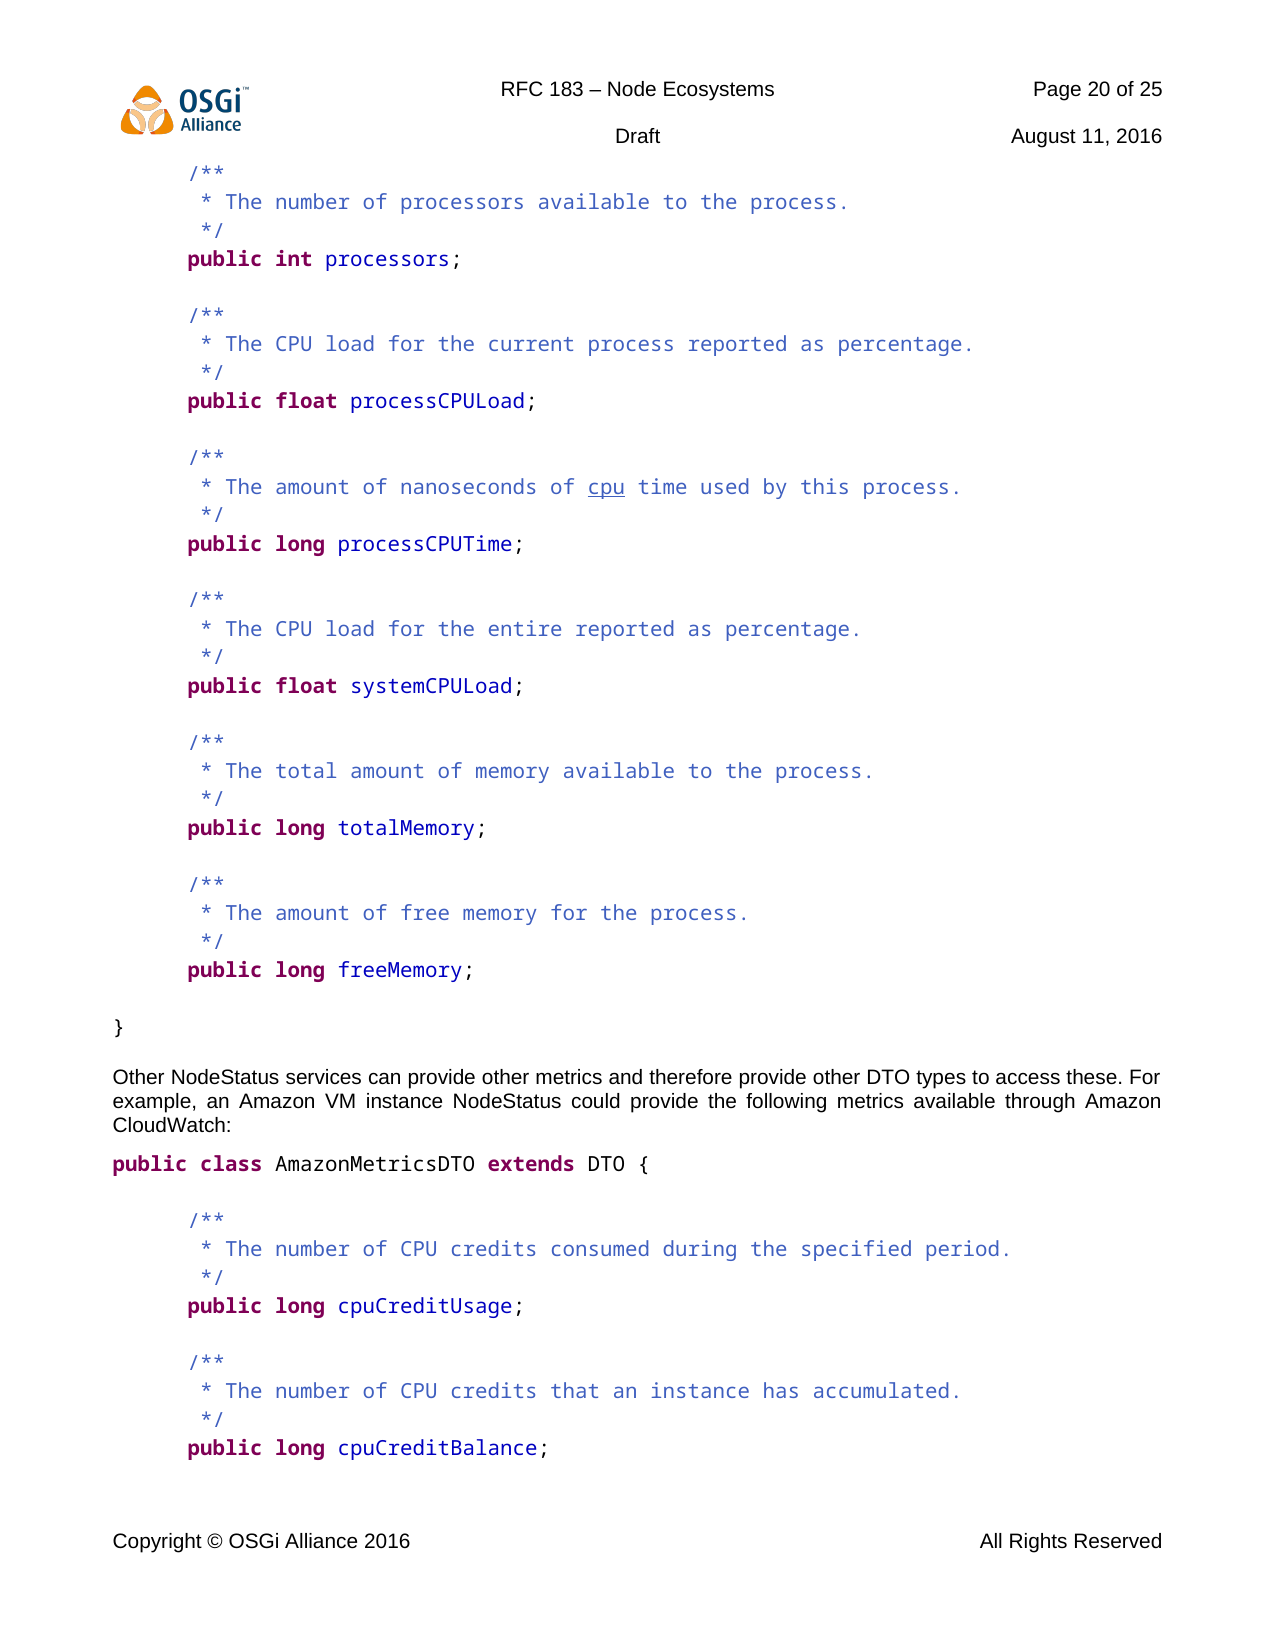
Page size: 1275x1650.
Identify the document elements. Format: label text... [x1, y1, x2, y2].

text * The amount of free memory for the process. [112, 898, 1162, 927]
text public long cpuCreditBalance; [112, 1433, 1162, 1462]
text /** [112, 301, 1162, 329]
text /** [112, 1206, 1162, 1234]
text /** [112, 443, 1162, 472]
text */ [112, 927, 1162, 955]
text Other NodeStatus services can provide other metrics and therefore provide other DTO types to access these. For example, an Amazon VM instance NodeStatus could provide the following metrics available through Amazon CloudWatch: [112, 1064, 1162, 1136]
text public class AmazonMetricsDTO extends DTO { [112, 1149, 1162, 1177]
text */ [112, 500, 1162, 529]
picture [113, 78, 257, 142]
text * The CPU load for the current process reported as percentage. [112, 329, 1162, 358]
text /** [112, 159, 1162, 187]
text /** [112, 586, 1162, 614]
text * The CPU load for the entire reported as percentage. [112, 614, 1162, 642]
text */ [112, 216, 1162, 244]
text /** [112, 1348, 1162, 1376]
text */ [112, 1263, 1162, 1291]
text public long freeMemory; [112, 955, 1162, 984]
text * The number of processors available to the process. [112, 187, 1162, 216]
text * The total amount of memory available to the process. [112, 756, 1162, 784]
text public long totalMemory; [112, 813, 1162, 841]
text * The number of CPU credits that an instance has accumulated. [112, 1376, 1162, 1405]
text public float processCPULoad; [112, 386, 1162, 415]
text public float systemCPULoad; [112, 671, 1162, 699]
text */ [112, 358, 1162, 386]
text public long cpuCreditUsage; [112, 1291, 1162, 1319]
text */ [112, 1405, 1162, 1433]
text public int processors; [112, 244, 1162, 273]
text } [112, 1012, 1162, 1041]
text /** [112, 728, 1162, 756]
text * The number of CPU credits consumed during the specified period. [112, 1234, 1162, 1263]
text /** [112, 870, 1162, 898]
text * The amount of nanoseconds of cpu time used by this process. [112, 472, 1162, 500]
text */ [112, 784, 1162, 813]
text */ [112, 642, 1162, 671]
text public long processCPUTime; [112, 529, 1162, 557]
